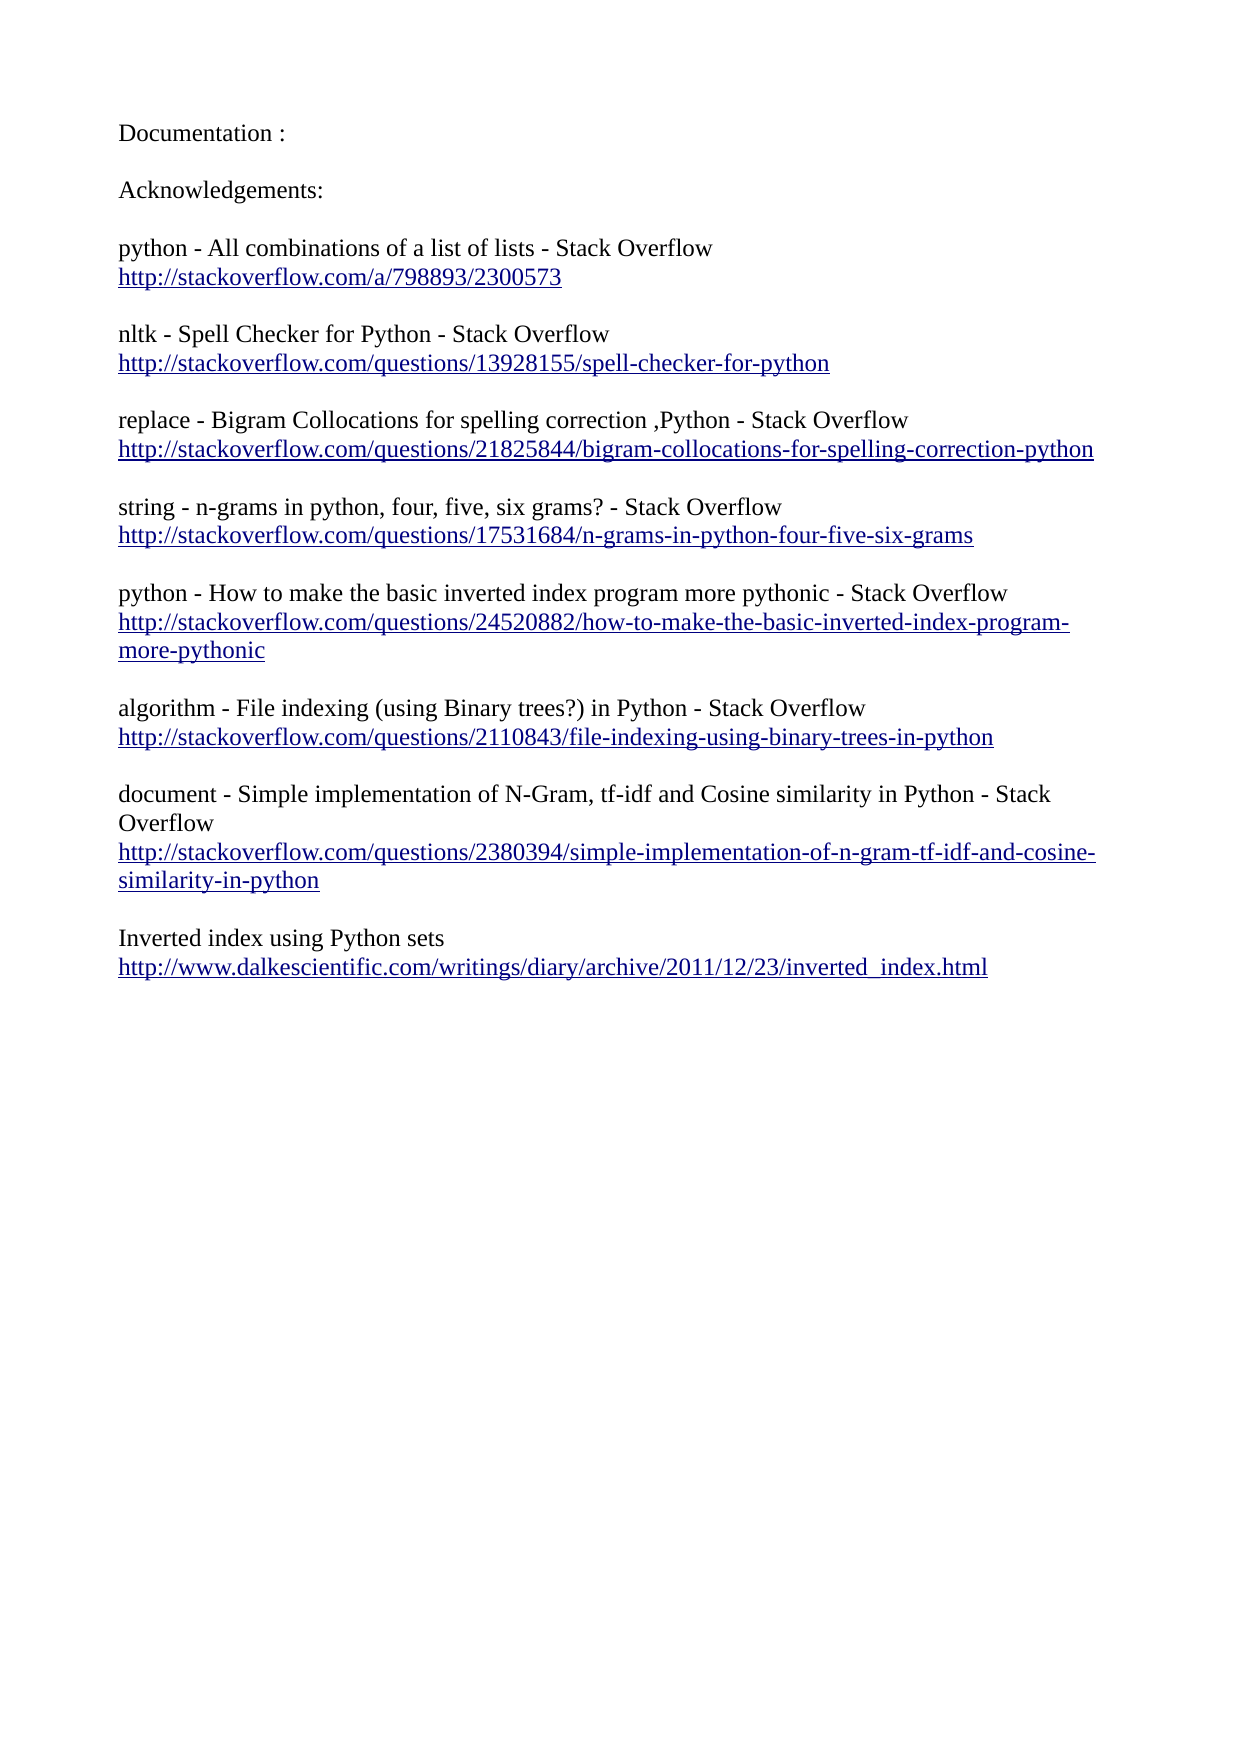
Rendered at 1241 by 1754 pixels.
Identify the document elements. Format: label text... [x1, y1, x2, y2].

text python - How to make the basic inverted index program more pythonic - Stack Overflow [118, 578, 1122, 607]
text replace - Bigram Collocations for spelling correction ,Python - Stack Overflow [118, 406, 1122, 434]
text http://www.dalkescientific.com/writings/diary/archive/2011/12/23/inverted_index.html [118, 952, 1122, 981]
text nltk - Spell Checker for Python - Stack Overflow [118, 319, 1122, 348]
text string - n-grams in python, four, five, six grams? - Stack Overflow [118, 492, 1122, 521]
text http://stackoverflow.com/questions/24520882/how-to-make-the-basic-inverted-index-program-more-pythonic [118, 607, 1122, 664]
text http://stackoverflow.com/questions/2380394/simple-implementation-of-n-gram-tf-idf-and-cosine-similarity-in-python [118, 837, 1122, 894]
text algorithm - File indexing (using Binary trees?) in Python - Stack Overflow [118, 693, 1122, 722]
text http://stackoverflow.com/a/798893/2300573 [118, 262, 1122, 291]
text http://stackoverflow.com/questions/21825844/bigram-collocations-for-spelling-correction-python [118, 434, 1122, 463]
text http://stackoverflow.com/questions/13928155/spell-checker-for-python [118, 348, 1122, 377]
text python - All combinations of a list of lists - Stack Overflow [118, 233, 1122, 262]
text Acknowledgements: [118, 176, 1122, 204]
text Inverted index using Python sets [118, 923, 1122, 952]
text http://stackoverflow.com/questions/17531684/n-grams-in-python-four-five-six-grams [118, 521, 1122, 549]
text http://stackoverflow.com/questions/2110843/file-indexing-using-binary-trees-in-python [118, 722, 1122, 751]
text Documentation : [118, 118, 1122, 147]
text document - Simple implementation of N-Gram, tf-idf and Cosine similarity in Python - Stack Overflow [118, 779, 1122, 837]
